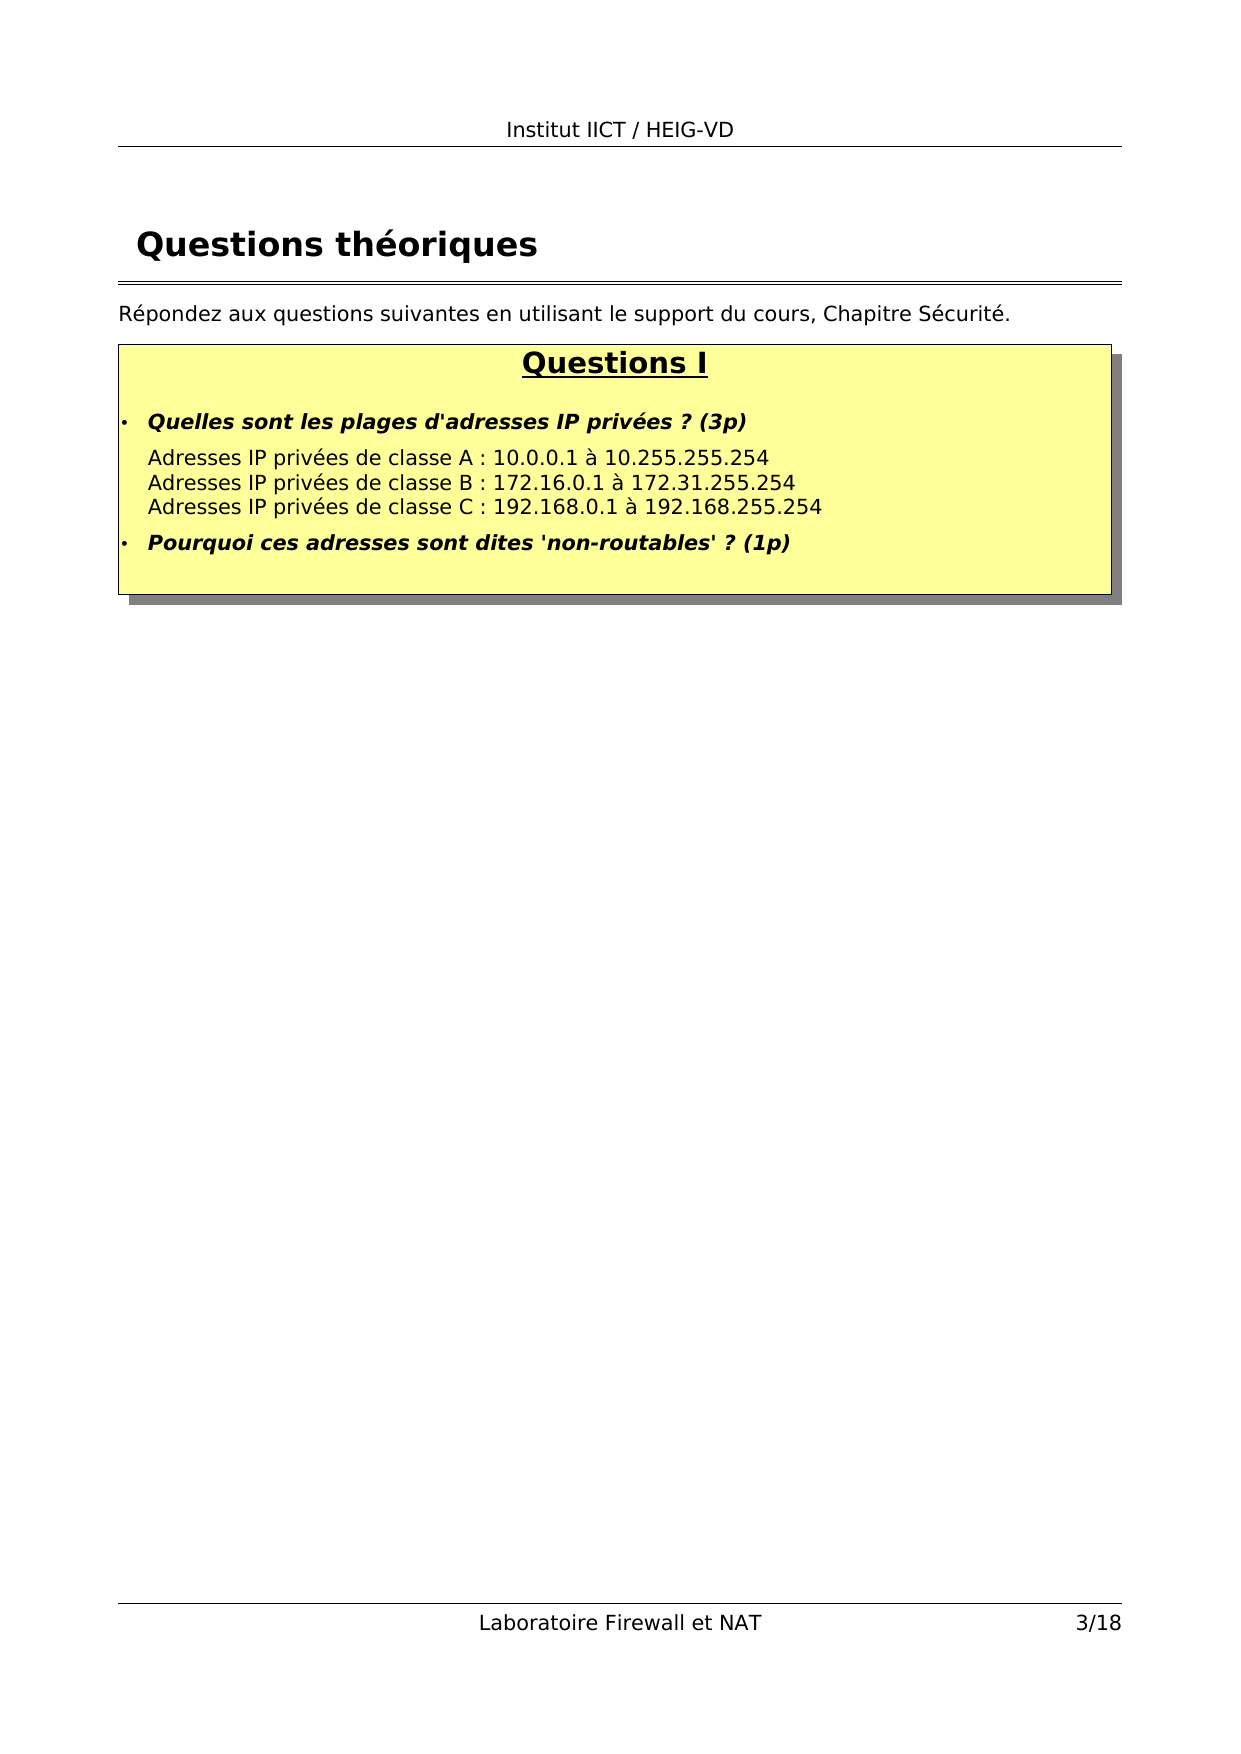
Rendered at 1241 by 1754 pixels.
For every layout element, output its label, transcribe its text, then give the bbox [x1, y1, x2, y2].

subtitle Questions I [119, 345, 1111, 381]
list Adresses IP privées de classe A : 10.0.0.1 à 10.255.255.254 [119, 443, 1111, 468]
list Adresses IP privées de classe C : 192.168.0.1 à 192.168.255.254 [119, 492, 1111, 519]
subtitle Questions théoriques [118, 208, 1122, 281]
list Pourquoi ces adresses sont dites 'non-routables' ? (1p) [119, 528, 1111, 555]
list Quelles sont les plages d'adresses IP privées ? (3p) [119, 407, 1111, 435]
text Répondez aux questions suivantes en utilisant le support du cours, Chapitre Sécurité. [118, 302, 1122, 326]
list Adresses IP privées de classe B : 172.16.0.1 à 172.31.255.254 [119, 468, 1111, 492]
